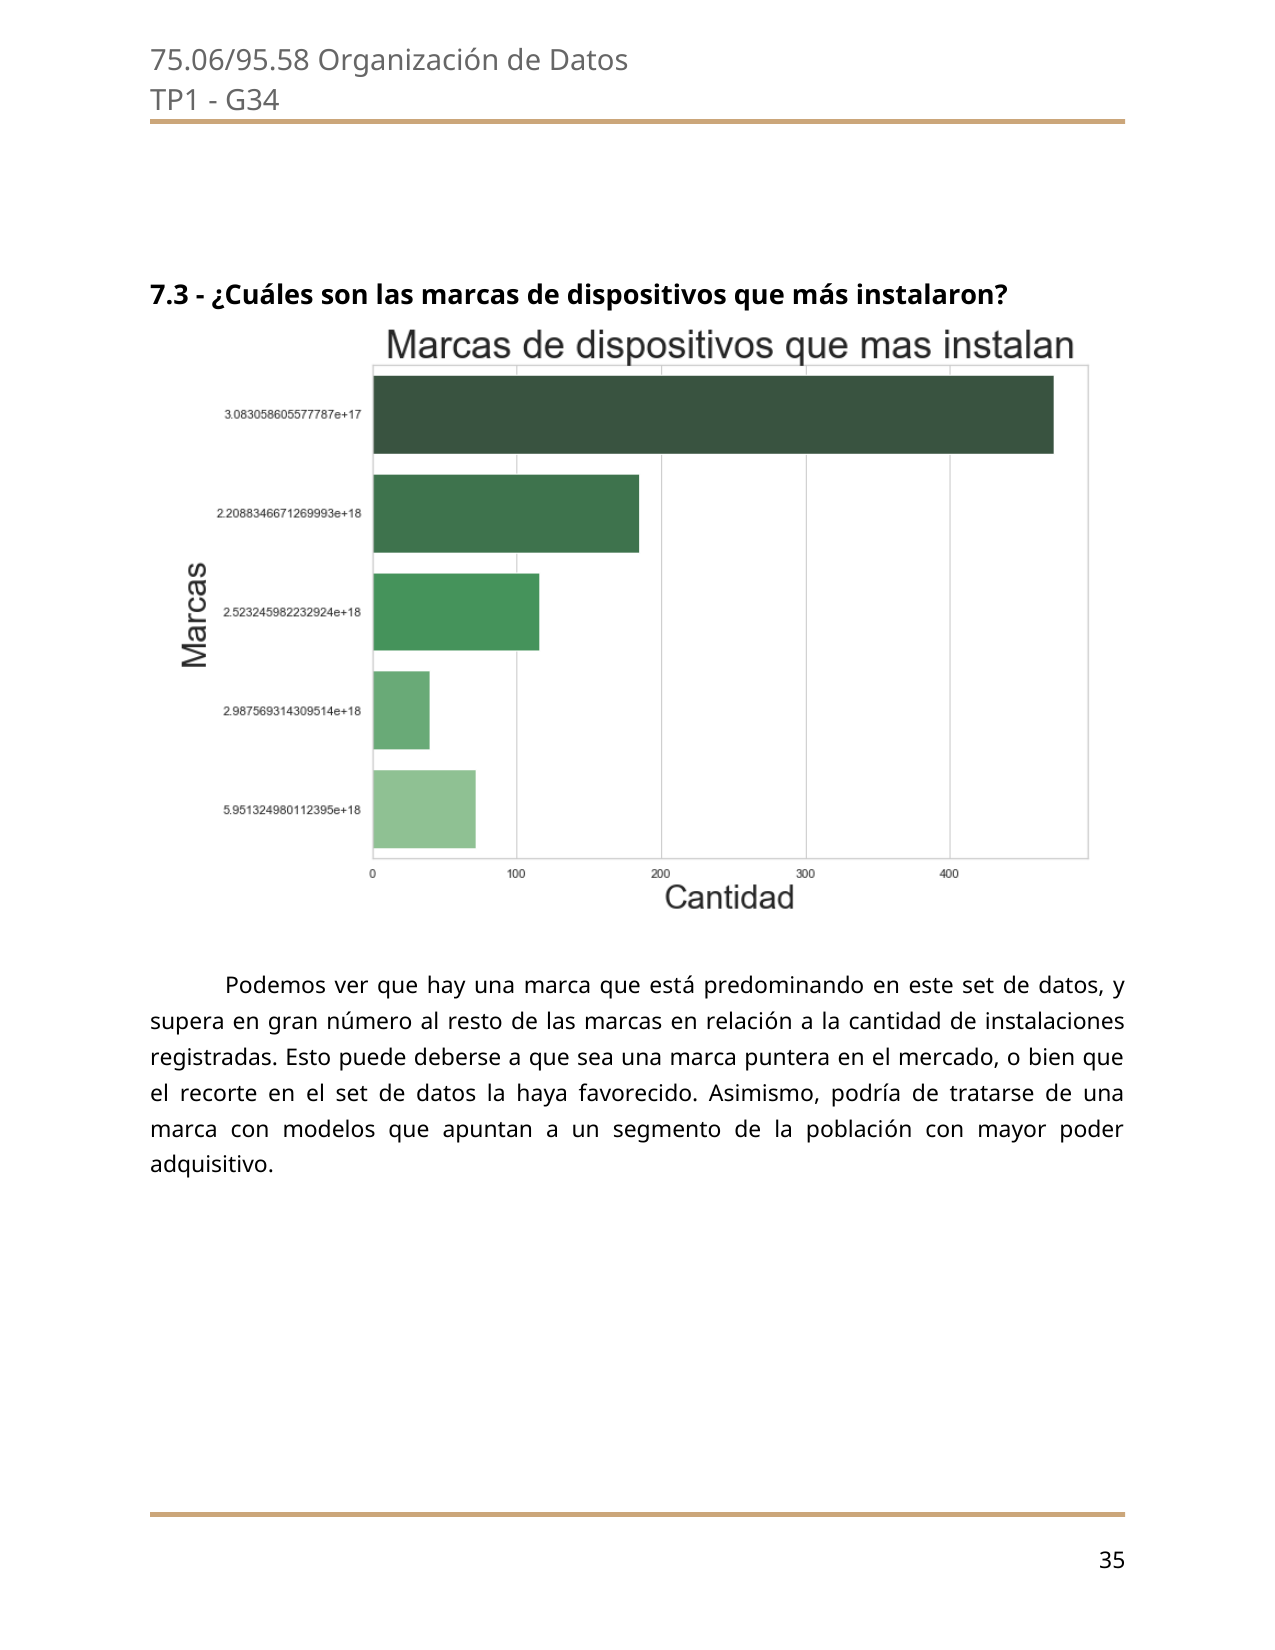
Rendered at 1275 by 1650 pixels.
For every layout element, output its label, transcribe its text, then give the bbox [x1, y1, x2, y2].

text Podemos ver que hay una marca que está predominando en este set de datos, y supera en gran número al resto de las marcas en relación a la cantidad de instalaciones registradas. Esto puede deberse a que sea una marca puntera en el mercado, o bien que el recorte en el set de datos la haya favorecido. Asimismo, podría de tratarse de una marca con modelos que apuntan a un segmento de la población con mayor poder adquisitivo. [150, 933, 1125, 1180]
picture [150, 1512, 1125, 1517]
subtitle 7.3 - ¿Cuáles son las marcas de dispositivos que más instalaron? [150, 275, 1125, 312]
picture [150, 119, 1125, 124]
picture [173, 322, 1102, 923]
